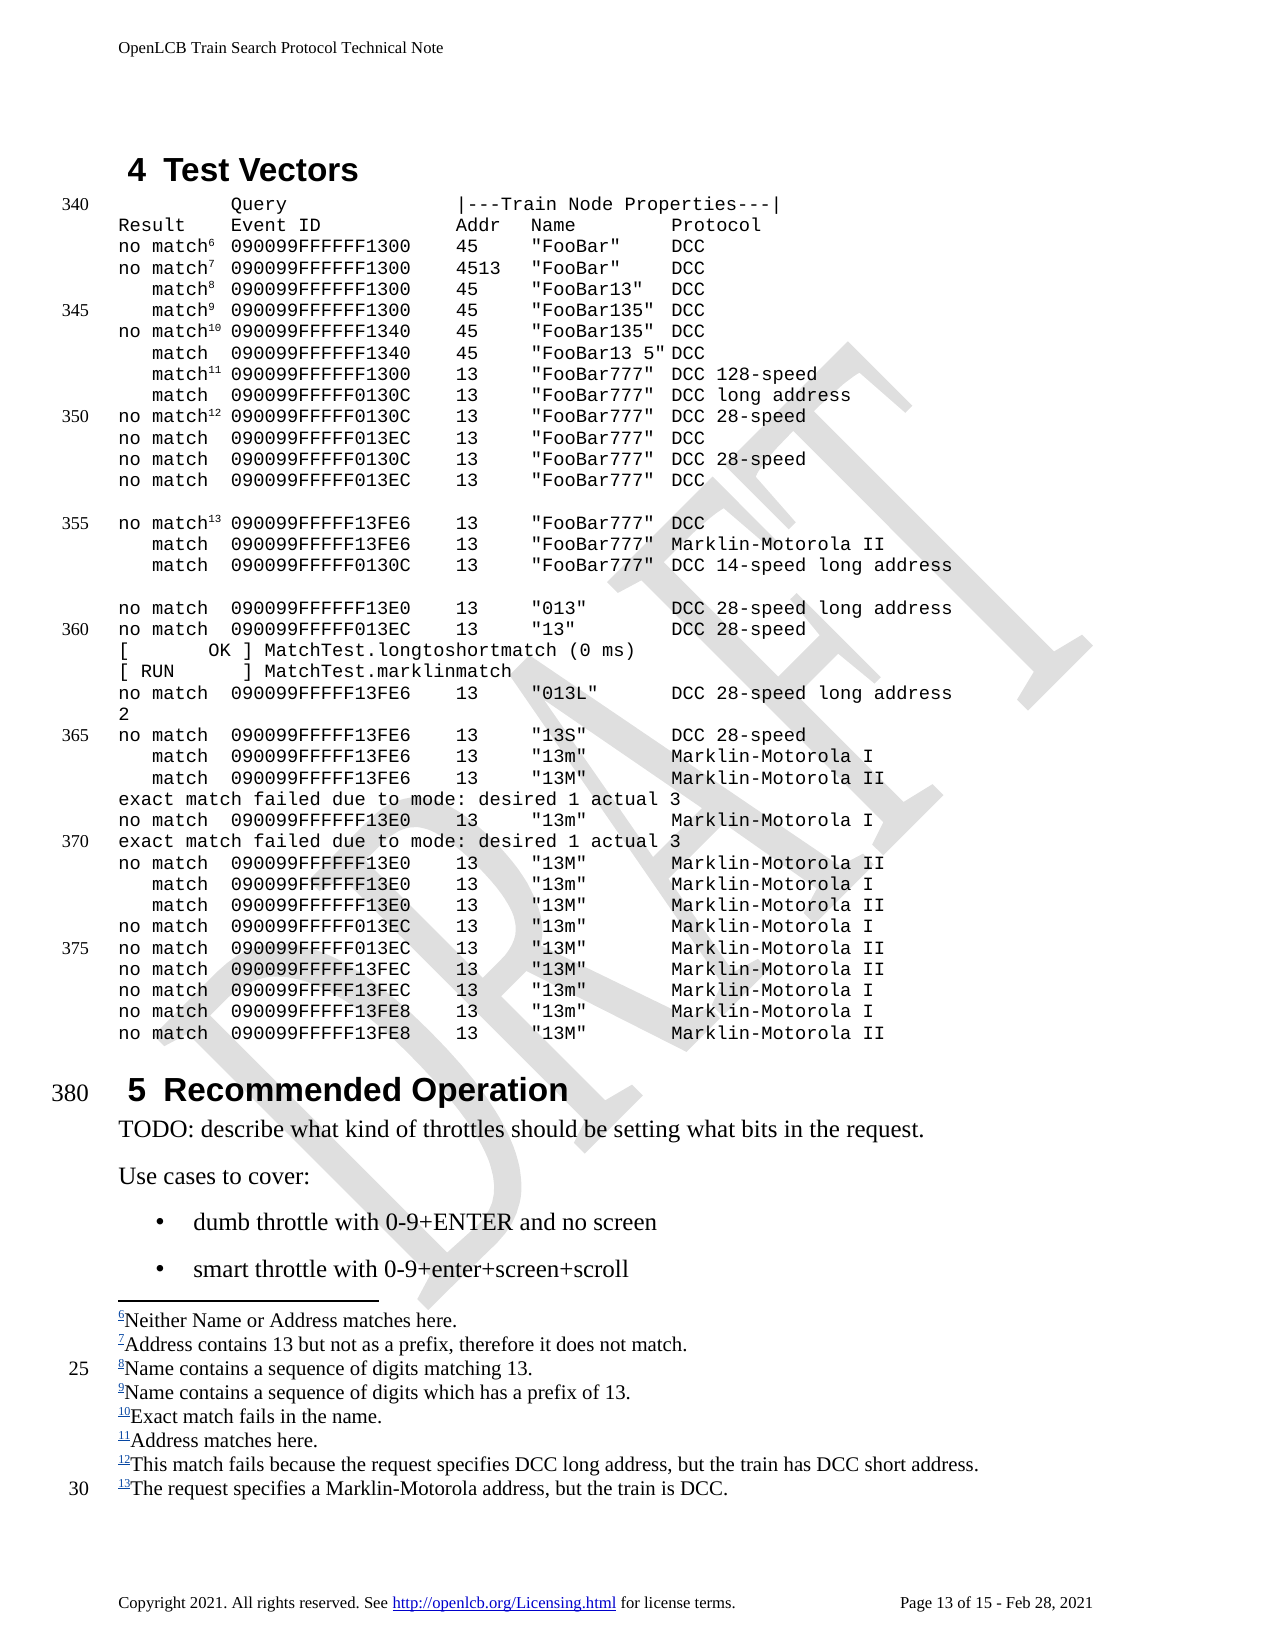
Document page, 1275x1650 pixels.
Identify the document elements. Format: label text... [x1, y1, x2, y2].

text Address matches here. [118, 1428, 1157, 1452]
text no match 090099FFFFF13FE6 13 "013L" DCC 28-speed long address [1035, 683, 1157, 705]
text Name contains a sequence of digits which has a prefix of 13. [118, 1380, 1157, 1404]
text no match 090099FFFFFF13E0 13 "013" DCC 28-speed long address [701, 598, 806, 620]
text Exact match fails in the name. [118, 1404, 1157, 1428]
text TODO: describe what kind of throttles should be setting what bits in the request. [118, 1114, 296, 1143]
text no match 090099FFFFF0130C 13 "FooBar777" DCC 28-speed [854, 450, 1157, 471]
text [1057, 662, 1157, 683]
text match 090099FFFFFF1300 45 "FooBar135" DCC [118, 301, 1157, 322]
text exact match failed due to mode: desired 1 actual 3 [792, 832, 879, 853]
text [846, 641, 1023, 662]
text match 090099FFFFFF1300 13 "FooBar777" DCC 128-speed [118, 365, 823, 386]
text match 090099FFFFFF13E0 13 "13m" Marklin-Motorola I [670, 875, 816, 896]
text match 090099FFFFFF13E0 13 "13m" Marklin-Motorola I [118, 875, 359, 896]
text match 090099FFFFF13FE6 13 "FooBar777" [118, 535, 653, 556]
subtitle Recommended Operation [467, 1070, 571, 1108]
text no match 090099FFFFF013EC 13 "13m" Marklin-Motorola I [423, 917, 515, 938]
text no match 090099FFFFF13FEC 13 "13M" Marklin-Motorola II [118, 960, 229, 981]
text no match 090099FFFFF0130C 13 "FooBar777" DCC 28-speed [815, 407, 1157, 428]
text Marklin-Motorola II [671, 535, 917, 556]
text no match 090099FFFFF13FE6 13 "FooBar777" DCC [917, 513, 1157, 535]
text exact match failed due to mode: desired 1 actual 3 [730, 790, 871, 811]
text no match 090099FFFFFF13E0 13 "13M" Marklin-Motorola II [507, 853, 646, 875]
text no match 090099FFFFFF1300 45 "FooBar" DCC [118, 237, 1157, 258]
list dumb throttle with 0-9+ENTER and no screen [504, 1207, 1157, 1236]
text 2 [118, 705, 543, 726]
text no match 090099FFFFF13FEC 13 "13m" Marklin-Motorola I [374, 981, 465, 1002]
text match 090099FFFFF13FE6 13 "13m" Marklin-Motorola I [850, 747, 1157, 768]
text no match 090099FFFFFF1300 4513 "FooBar" DCC [118, 258, 1157, 280]
text TODO: describe what kind of throttles should be setting what bits in the request. [498, 1114, 584, 1143]
text no match 090099FFFFF13FEC 13 "13M" Marklin-Motorola II [759, 960, 1157, 981]
text no match 090099FFFFFF13E0 13 "13m" Marklin-Motorola I [908, 811, 1157, 832]
text no match 090099FFFFF13FE6 13 "013L" DCC 28-speed long address [798, 683, 1026, 705]
text match 090099FFFFFF13E0 13 "13m" Marklin-Motorola I [523, 875, 661, 896]
text [ RUN ] MatchTest.marklinmatch [118, 662, 521, 683]
text [810, 662, 872, 683]
text no match 090099FFFFFF1340 45 "FooBar135" DCC [118, 322, 1157, 343]
text no match 090099FFFFF013EC 13 "13M" Marklin-Motorola II [711, 938, 1157, 960]
text no match 090099FFFFF013EC 13 "13m" Marklin-Motorola I [118, 917, 401, 938]
text match 090099FFFFF0130C 13 "FooBar777" DCC long address [894, 386, 1157, 407]
text no match 090099FFFFF013EC 13 "13m" Marklin-Motorola I [696, 917, 1157, 938]
text match 090099FFFFF0130C 13 "FooBar777" DCC 14-speed long address [960, 556, 1157, 577]
text no match 090099FFFFF13FEC 13 "13m" Marklin-Motorola I [225, 981, 345, 1002]
text [867, 662, 1033, 683]
text no match 090099FFFFFF13E0 13 "13m" Marklin-Motorola I [118, 811, 377, 832]
text The request specifies a Marklin-Motorola address, but the train is DCC. [118, 1476, 1157, 1500]
text Address contains 13 but not as a prefix, therefore it does not match. [118, 1332, 1157, 1356]
text no match 090099FFFFF13FEC 13 "13m" Marklin-Motorola I [502, 981, 585, 1002]
text no match 090099FFFFF13FE8 13 "13m" Marklin-Motorola I [400, 1002, 486, 1023]
text no match 090099FFFFF13FEC 13 "13m" Marklin-Motorola I [738, 981, 1157, 1002]
text no match 090099FFFFFF13E0 13 "13m" Marklin-Motorola I [460, 811, 616, 832]
text no match 090099FFFFF13FEC 13 "13M" Marklin-Motorola II [573, 960, 719, 981]
text [873, 365, 1157, 386]
text [757, 471, 853, 492]
list smart throttle with 0-9+enter+screen+scroll [156, 1254, 429, 1282]
text no match 090099FFFFF13FE6 13 "FooBar777" DCC [750, 513, 896, 535]
text no match 090099FFFFF013EC 13 "13" DCC 28-speed [118, 620, 701, 641]
text Name contains a sequence of digits matching 13. [118, 1356, 1157, 1380]
text [ OK ] MatchTest.longtoshortmatch (0 ms) [118, 641, 722, 662]
text Neither Name or Address matches here. [118, 1307, 1157, 1332]
list dumb throttle with 0-9+ENTER and no screen [403, 1207, 489, 1236]
text no match 090099FFFFFF13E0 13 "13m" Marklin-Motorola I [761, 811, 882, 832]
text no match 090099FFFFF13FE6 13 "13S" DCC 28-speed [636, 726, 807, 747]
text [875, 471, 1157, 492]
text TODO: describe what kind of throttles should be setting what bits in the request. [597, 1114, 1157, 1143]
text match 090099FFFFF13FE6 13 "13M" Marklin-Motorola II [698, 768, 850, 790]
text [605, 705, 786, 726]
text [519, 1161, 1157, 1189]
text no match 090099FFFFF13FE6 13 "013L" DCC 28-speed long address [118, 683, 529, 705]
text no match 090099FFFFF13FE8 13 "13m" Marklin-Motorola I [713, 1002, 1157, 1023]
text no match 090099FFFFF13FE6 13 "13S" DCC 28-speed [563, 726, 611, 747]
subtitle Recommended Operation [118, 1070, 261, 1108]
text match 090099FFFFFF13E0 13 "13M" Marklin-Motorola II [118, 896, 380, 917]
subtitle Recommended Operation [576, 1070, 1157, 1108]
text exact match failed due to mode: desired 1 actual 3 [929, 790, 1157, 811]
text no match 090099FFFFFF13E0 13 "13M" Marklin-Motorola II [864, 853, 1157, 875]
text no match 090099FFFFF13FE8 13 "13m" Marklin-Motorola I [211, 1002, 373, 1023]
text no match 090099FFFFF013EC 13 "13" DCC 28-speed [1024, 620, 1157, 641]
text [939, 535, 1157, 556]
text [851, 343, 1157, 365]
text match 090099FFFFF13FE6 13 "13m" Marklin-Motorola I [667, 747, 828, 768]
text no match 090099FFFFF13FE6 13 "FooBar777" DCC [693, 513, 753, 535]
text no match 090099FFFFFF13E0 13 "13M" Marklin-Motorola II [118, 853, 334, 875]
text This match fails because the request specifies DCC long address, but the train has DCC short address. [118, 1452, 1157, 1476]
text match 090099FFFFFF13E0 13 "13M" Marklin-Motorola II [535, 896, 675, 917]
text no match 090099FFFFF013EC 13 "13M" Marklin-Motorola II [444, 938, 514, 960]
text no match 090099FFFFF13FEC 13 "13M" Marklin-Motorola II [341, 960, 444, 981]
text no match 090099FFFFFF13E0 13 "013" DCC 28-speed long address [803, 598, 981, 620]
text match 090099FFFFF0130C 13 "FooBar777" DCC 14-speed long address [665, 556, 938, 577]
text no match 090099FFFFF0130C 13 "FooBar777" DCC 28-speed [760, 450, 832, 471]
list smart throttle with 0-9+enter+screen+scroll [458, 1254, 1157, 1282]
text no match 090099FFFFFF13E0 13 "13M" Marklin-Motorola II [674, 853, 795, 875]
text match 090099FFFFFF1300 45 "FooBar13" DCC [118, 280, 1157, 301]
text no match 090099FFFFF13FE8 13 "13M" Marklin-Motorola II [423, 1023, 508, 1045]
subtitle Test Vectors [118, 150, 1157, 188]
text no match 090099FFFFFF13E0 13 "013" DCC 28-speed long address [118, 598, 680, 620]
text no match 090099FFFFF013EC 13 "13M" Marklin-Motorola II [118, 938, 423, 960]
text no match 090099FFFFF13FEC 13 "13m" Marklin-Motorola I [617, 981, 721, 1002]
text no match 090099FFFFFF13E0 13 "13m" Marklin-Motorola I [622, 811, 698, 832]
text match 090099FFFFFF13E0 13 "13M" Marklin-Motorola II [682, 896, 812, 917]
text no match 090099FFFFF013EC 13 "13m" Marklin-Motorola I [542, 917, 689, 938]
text exact match failed due to mode: desired 1 actual 3 [696, 832, 764, 853]
text Query |---Train Node Properties---| [118, 195, 1157, 216]
text match 090099FFFFF13FE6 13 "13M" Marklin-Motorola II [118, 768, 587, 790]
text exact match failed due to mode: desired 1 actual 3 [608, 790, 701, 811]
text [808, 705, 1157, 726]
text no match 090099FFFFF13FE6 13 "13S" DCC 28-speed [118, 726, 558, 747]
text no match 090099FFFFF013EC 13 "FooBar777" DCC [118, 471, 750, 492]
text match 090099FFFFFF13E0 13 "13m" Marklin-Motorola I [844, 875, 1157, 896]
text no match 090099FFFFF13FE8 13 "13M" Marklin-Motorola II [695, 1023, 1157, 1045]
text exact match failed due to mode: desired 1 actual 3 [118, 832, 355, 853]
text [541, 662, 743, 683]
text no match 090099FFFFF13FE8 13 "13M" Marklin-Motorola II [529, 1023, 670, 1045]
text no match 090099FFFFF013EC 13 "13" DCC 28-speed [825, 620, 1002, 641]
text no match 090099FFFFF13FE6 13 "FooBar777" DCC [118, 513, 675, 535]
text match 090099FFFFF13FE6 13 "13M" Marklin-Motorola II [592, 768, 674, 790]
text no match 090099FFFFF13FE8 13 "13m" Marklin-Motorola I [118, 1002, 185, 1023]
text match 090099FFFFFF13E0 13 "13M" Marklin-Motorola II [402, 896, 513, 917]
list dumb throttle with 0-9+ENTER and no screen [156, 1207, 389, 1236]
text match 090099FFFFF13FE6 13 "13M" Marklin-Motorola II [871, 768, 1157, 790]
text [744, 641, 812, 662]
text no match 090099FFFFF13FEC 13 "13m" Marklin-Motorola I [118, 981, 206, 1002]
text no match 090099FFFFFF13E0 13 "013" DCC 28-speed long address [1002, 598, 1157, 620]
text no match 090099FFFFFF13E0 13 "13M" Marklin-Motorola II [369, 853, 484, 875]
text no match 090099FFFFF0130C 13 "FooBar777" DCC 28-speed [118, 450, 738, 471]
text [1078, 641, 1157, 662]
text no match 090099FFFFF0130C 13 "FooBar777" DCC 28-speed [118, 407, 781, 428]
text match 090099FFFFFF1340 45 "FooBar13 5" DCC [118, 343, 845, 365]
text no match 090099FFFFF13FE8 13 "13M" Marklin-Motorola II [219, 1023, 398, 1045]
text match 090099FFFFFF13E0 13 "13m" Marklin-Motorola I [381, 875, 502, 896]
text no match 090099FFFFF013EC 13 "FooBar777" DCC [118, 428, 760, 450]
text no match 090099FFFFF13FE6 13 "013L" DCC 28-speed long address [572, 683, 765, 705]
text match 090099FFFFF13FE6 13 "13m" Marklin-Motorola I [118, 747, 572, 768]
text match 090099FFFFF0130C 13 "FooBar777" DCC long address [820, 386, 897, 407]
text no match 090099FFFFF13FE6 13 "13S" DCC 28-speed [829, 726, 1157, 747]
text no match 090099FFFFF013EC 13 "13" DCC 28-speed [723, 620, 818, 641]
text exact match failed due to mode: desired 1 actual 3 [374, 832, 462, 853]
text TODO: describe what kind of throttles should be setting what bits in the request. [310, 1114, 479, 1143]
text match 090099FFFFF0130C 13 "FooBar777" DCC 14-speed long address [118, 556, 632, 577]
text match 090099FFFFF0130C 13 "FooBar777" DCC long address [118, 386, 802, 407]
text exact match failed due to mode: desired 1 actual 3 [887, 832, 1157, 853]
text [357, 1161, 494, 1189]
text Result Event ID Addr Name Protocol [118, 216, 1157, 237]
text no match 090099FFFFF013EC 13 "13M" Marklin-Motorola II [541, 938, 705, 960]
text [832, 428, 1157, 450]
text no match 090099FFFFF13FE8 13 "13m" Marklin-Motorola I [508, 1002, 627, 1023]
text Use cases to cover: [118, 1161, 342, 1189]
text match 090099FFFFF13FE6 13 "13m" Marklin-Motorola I [578, 747, 642, 768]
text match 090099FFFFFF13E0 13 "13M" Marklin-Motorola II [823, 896, 1157, 917]
text [549, 705, 580, 726]
text exact match failed due to mode: desired 1 actual 3 [486, 832, 631, 853]
subtitle Recommended Operation [266, 1070, 439, 1108]
text exact match failed due to mode: desired 1 actual 3 [118, 790, 602, 811]
